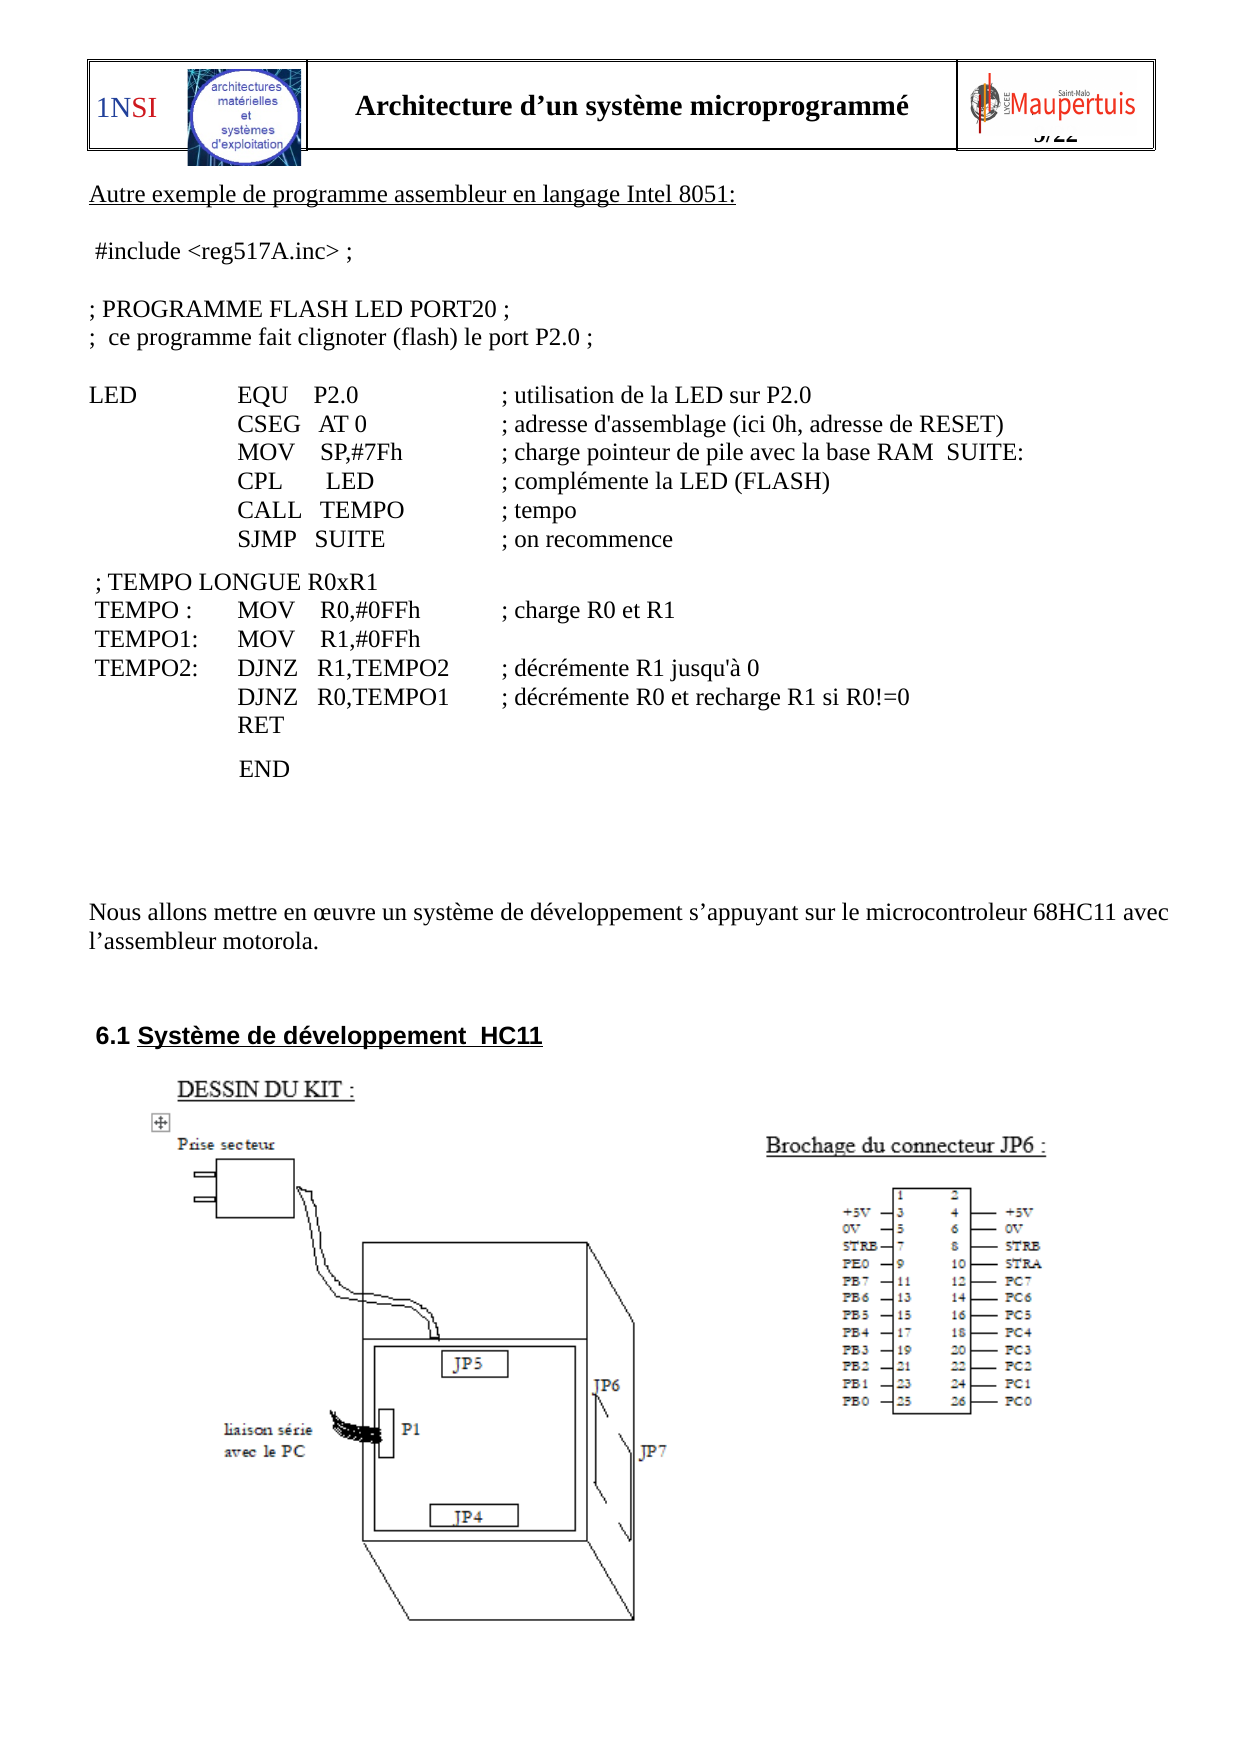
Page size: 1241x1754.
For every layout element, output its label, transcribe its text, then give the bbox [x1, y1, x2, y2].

text Autre exemple de programme assembleur en langage Intel 8051: [88, 179, 1181, 207]
text SJMP SUITE ; on recommence [88, 524, 1181, 552]
text RET [88, 711, 1181, 739]
text CPL LED ; complémente la LED (FLASH) [88, 466, 1181, 495]
text #include <reg517A.inc> ; [88, 236, 1181, 265]
text TEMPO1: MOV R1,#0FFh [88, 624, 1181, 653]
picture [187, 69, 302, 166]
text LED EQU P2.0 ; utilisation de la LED sur P2.0 [88, 380, 1181, 409]
text ; PROGRAMME FLASH LED PORT20 ; [88, 294, 1181, 322]
text CALL TEMPO ; tempo [88, 495, 1181, 524]
text TEMPO2: DJNZ R1,TEMPO2 ; décrémente R1 jusqu'à 0 [88, 653, 1181, 682]
text MOV SP,#7Fh ; charge pointeur de pile avec la base RAM SUITE: [88, 437, 1181, 466]
text Nous allons mettre en œuvre un système de développement s’appuyant sur le microcontroleur 68HC11 avec l’assembleur motorola. [88, 897, 1181, 955]
text END [88, 754, 1181, 782]
picture [970, 70, 1137, 136]
subtitle Système de développement HC11 [88, 1021, 1181, 1050]
text ; TEMPO LONGUE R0xR1 [88, 567, 1181, 596]
picture [151, 1068, 1061, 1637]
text ; ce programme fait clignoter (flash) le port P2.0 ; [88, 322, 1181, 351]
text CSEG AT 0 ; adresse d'assemblage (ici 0h, adresse de RESET) [88, 409, 1181, 437]
text TEMPO : MOV R0,#0FFh ; charge R0 et R1 [88, 596, 1181, 624]
text DJNZ R0,TEMPO1 ; décrémente R0 et recharge R1 si R0!=0 [88, 682, 1181, 711]
